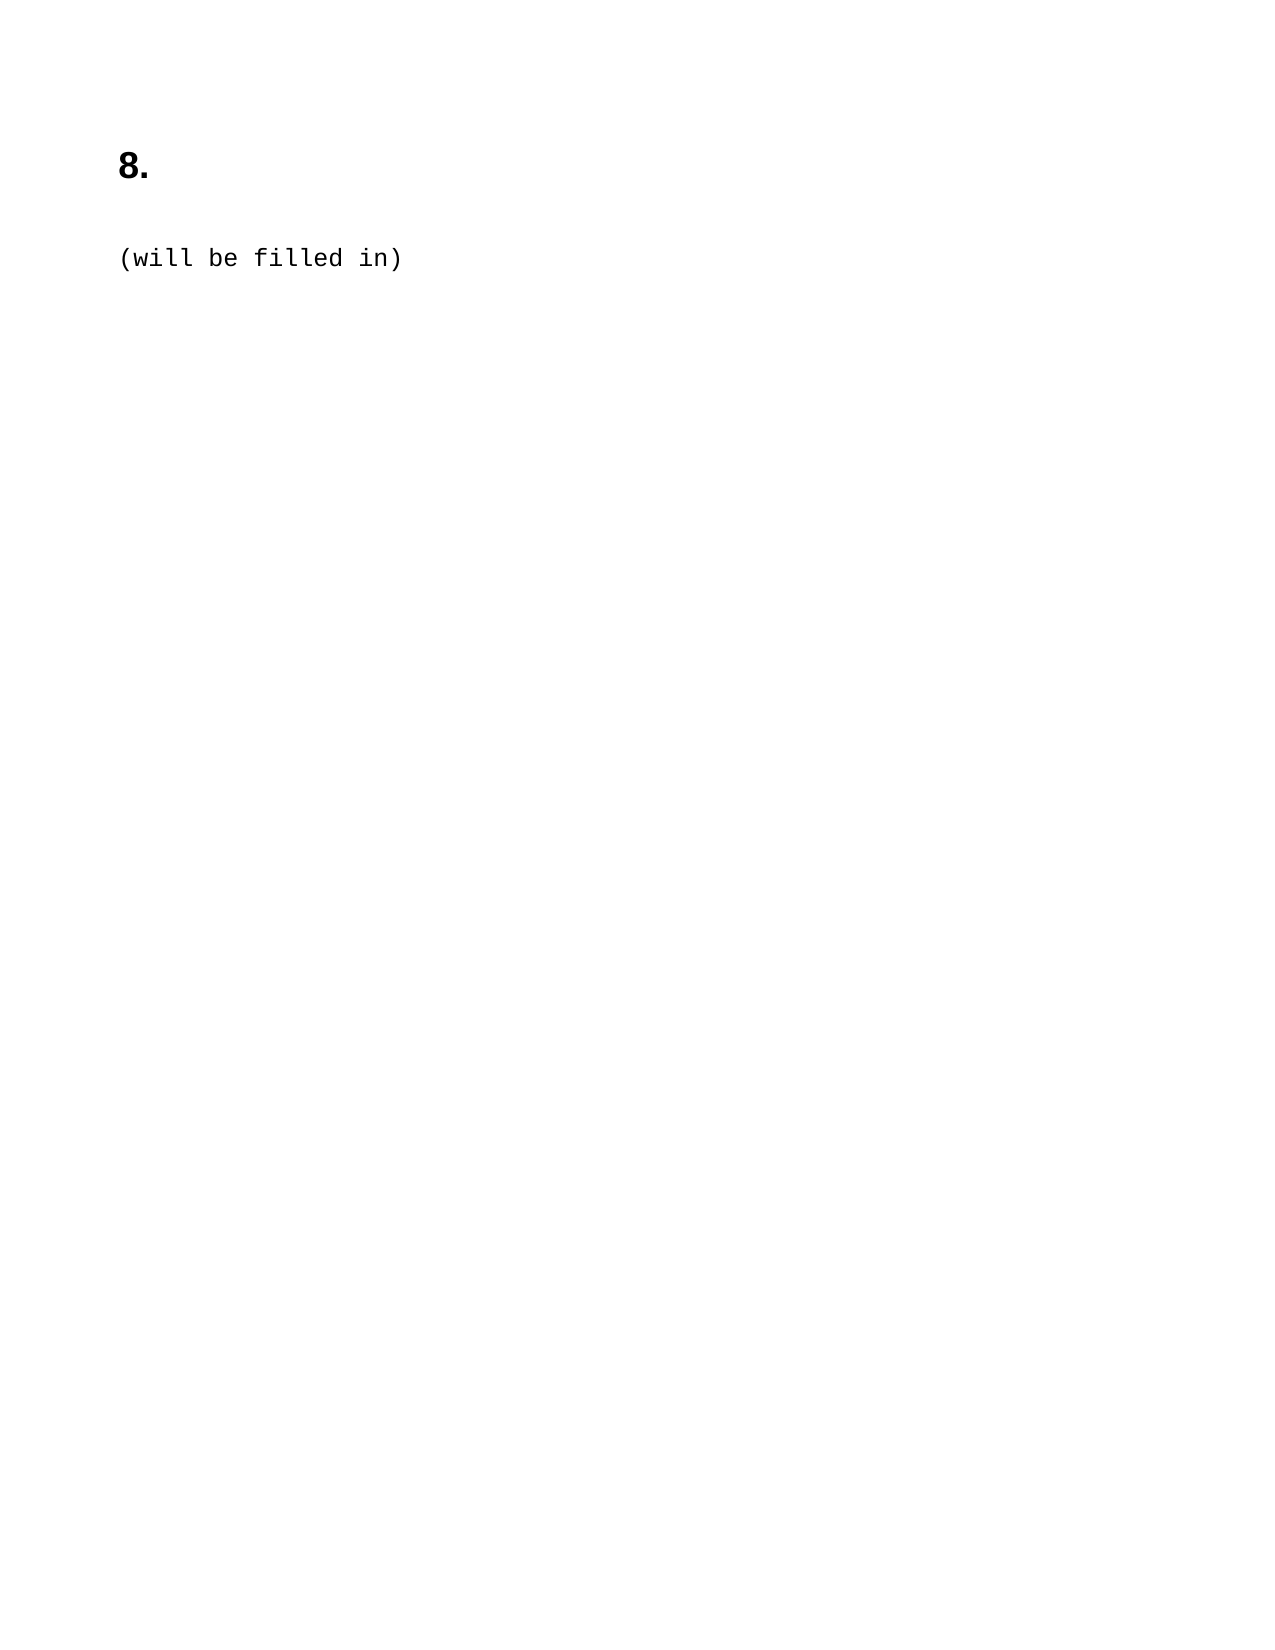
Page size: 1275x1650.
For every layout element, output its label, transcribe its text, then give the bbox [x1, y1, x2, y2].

text (will be filled in) [118, 246, 1157, 274]
